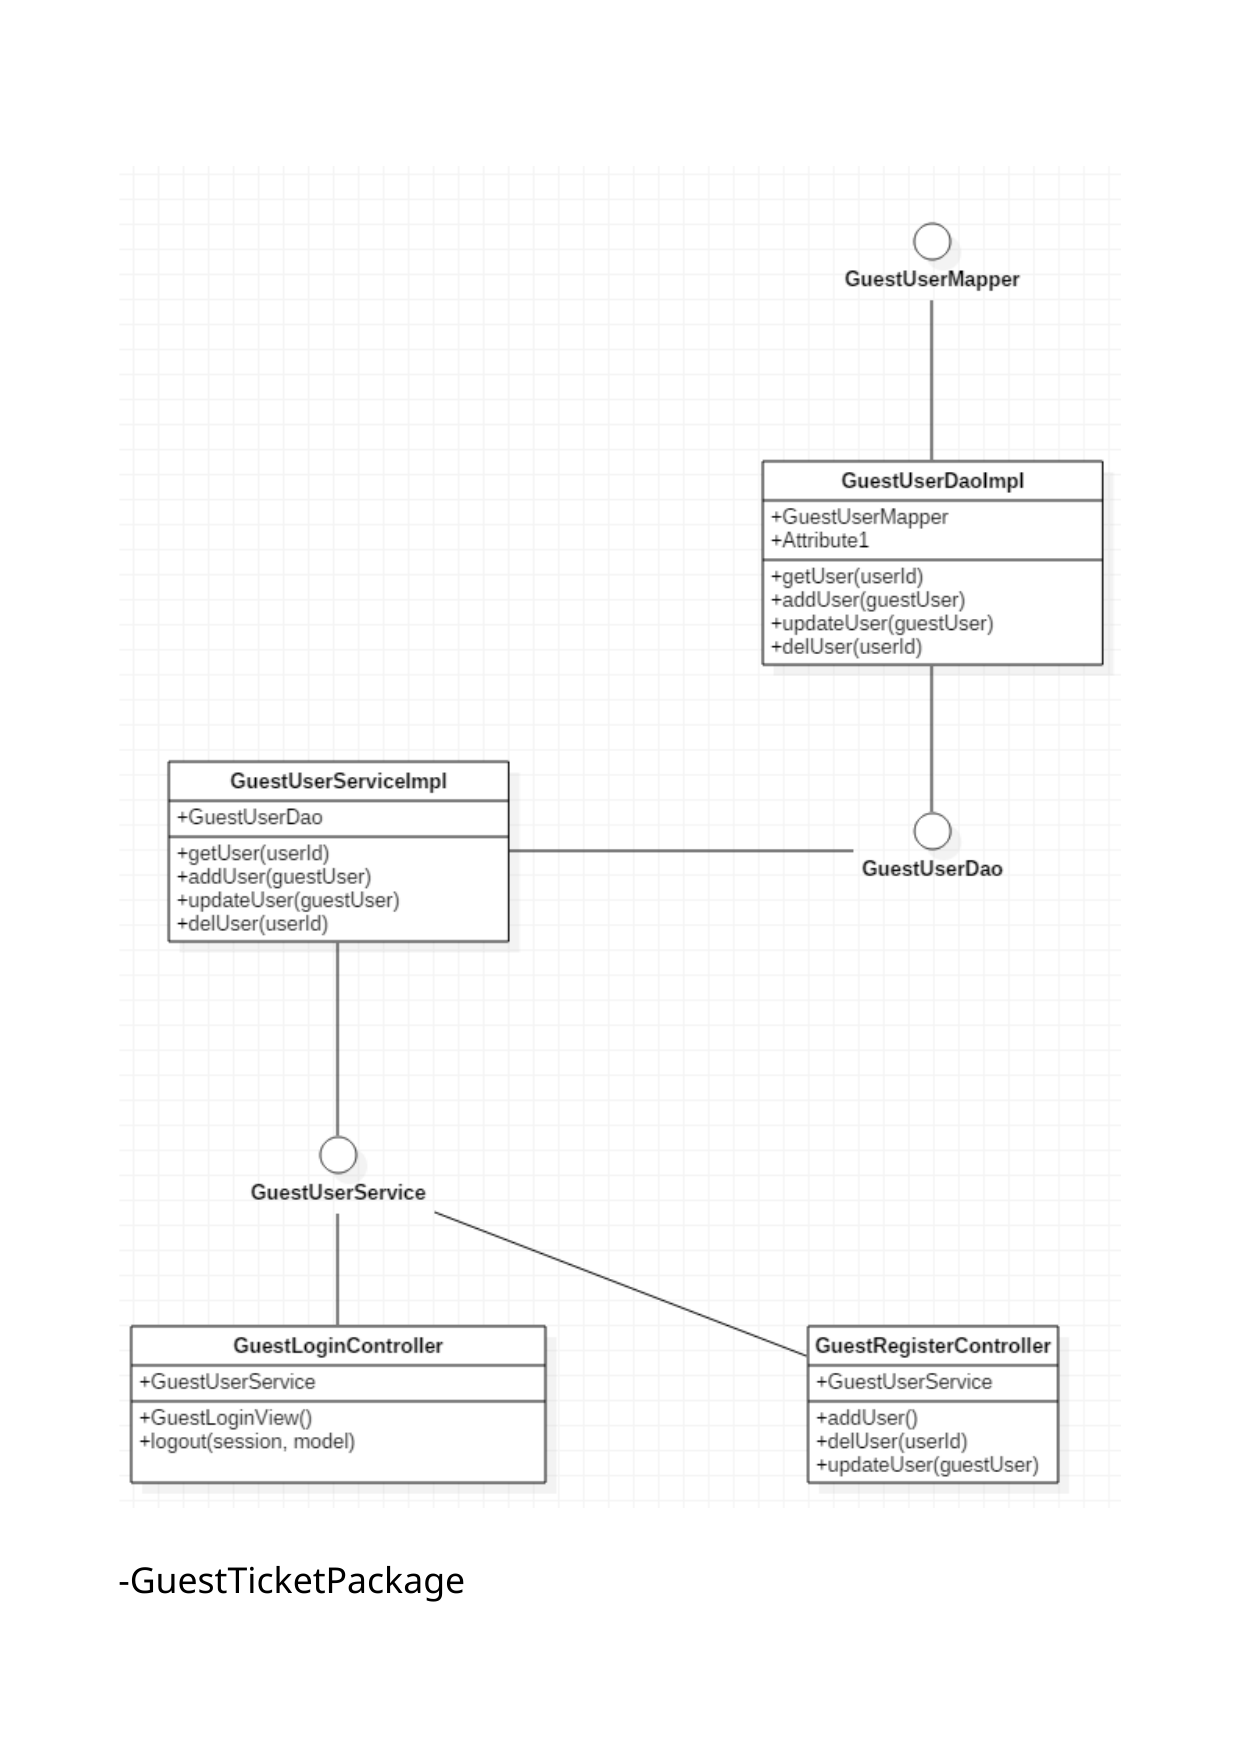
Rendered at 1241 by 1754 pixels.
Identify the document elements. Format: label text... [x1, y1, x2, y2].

picture [119, 166, 1121, 1508]
text -GuestTicketPackage [118, 1556, 1122, 1604]
